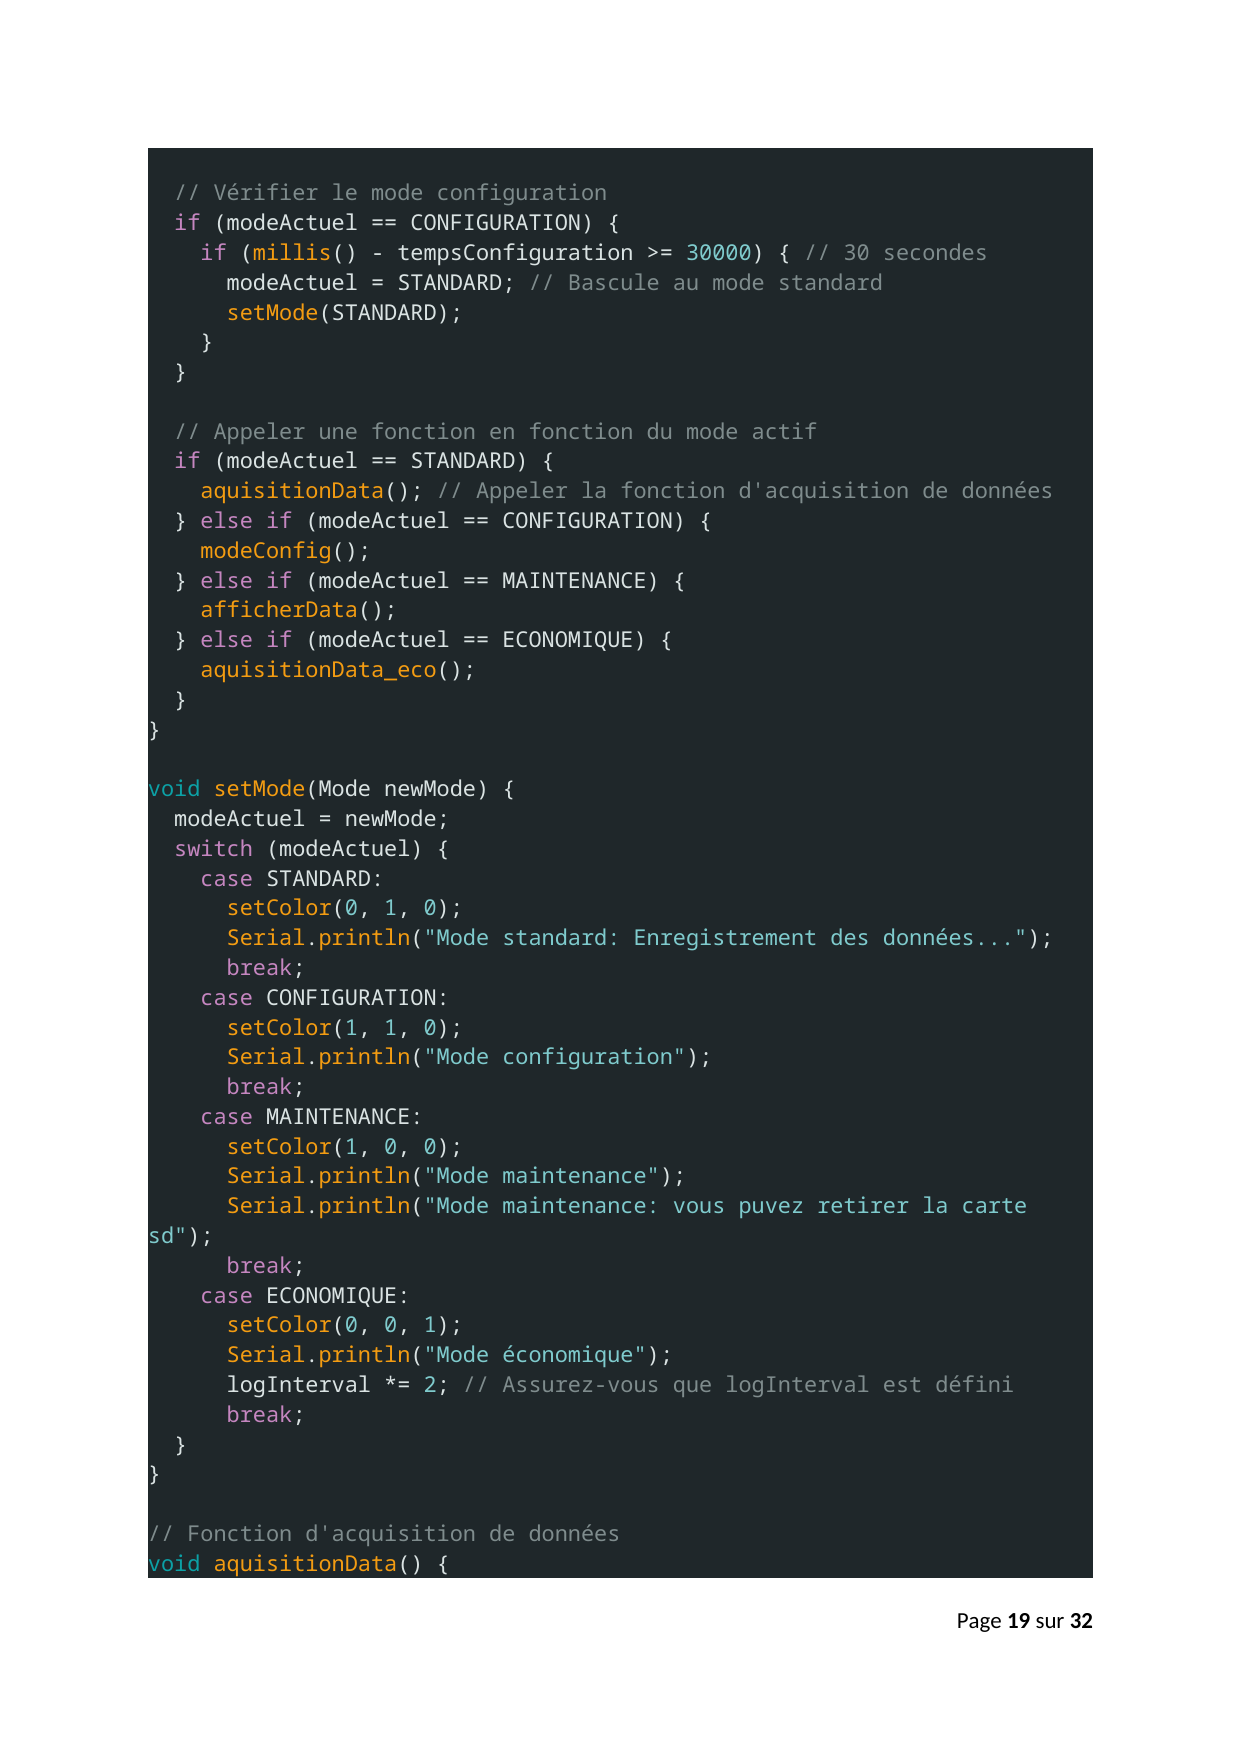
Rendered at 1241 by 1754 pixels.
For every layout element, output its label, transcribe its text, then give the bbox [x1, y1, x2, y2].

text modeConfig(); [148, 535, 1093, 565]
text // Appeler une fonction en fonction du mode actif [148, 416, 1093, 446]
text setColor(1, 0, 0); [148, 1131, 1093, 1161]
text break; [148, 1250, 1093, 1280]
text } else if (modeActuel == MAINTENANCE) { [148, 565, 1093, 594]
text } [148, 684, 1093, 714]
text modeActuel = STANDARD; // Bascule au mode standard [148, 267, 1093, 297]
text case CONFIGURATION: [148, 982, 1093, 1012]
text case MAINTENANCE: [148, 1101, 1093, 1131]
text } [148, 326, 1093, 356]
text aquisitionData(); // Appeler la fonction d'acquisition de données [148, 475, 1093, 505]
text aquisitionData_eco(); [148, 654, 1093, 684]
text if (modeActuel == STANDARD) { [148, 446, 1093, 475]
text break; [148, 1071, 1093, 1101]
text } [148, 356, 1093, 386]
text if (millis() - tempsConfiguration >= 30000) { // 30 secondes [148, 237, 1093, 267]
text } [148, 1429, 1093, 1458]
text break; [148, 952, 1093, 982]
text logInterval *= 2; // Assurez-vous que logInterval est défini [148, 1369, 1093, 1399]
text } else if (modeActuel == CONFIGURATION) { [148, 505, 1093, 535]
text modeActuel = newMode; [148, 803, 1093, 833]
text Serial.println("Mode maintenance: vous puvez retirer la carte sd"); [148, 1190, 1093, 1250]
text } [148, 714, 1093, 743]
text Serial.println("Mode configuration"); [148, 1041, 1093, 1071]
text setColor(1, 1, 0); [148, 1012, 1093, 1041]
text case STANDARD: [148, 863, 1093, 892]
text afficherData(); [148, 594, 1093, 624]
text Serial.println("Mode économique"); [148, 1339, 1093, 1369]
text case ECONOMIQUE: [148, 1280, 1093, 1309]
text break; [148, 1399, 1093, 1429]
text } [148, 1458, 1093, 1488]
text setColor(0, 1, 0); [148, 892, 1093, 922]
text Serial.println("Mode standard: Enregistrement des données..."); [148, 922, 1093, 952]
text if (modeActuel == CONFIGURATION) { [148, 207, 1093, 237]
text // Vérifier le mode configuration [148, 177, 1093, 207]
text setColor(0, 0, 1); [148, 1309, 1093, 1339]
text } else if (modeActuel == ECONOMIQUE) { [148, 624, 1093, 654]
text void aquisitionData() { [148, 1548, 1093, 1578]
text setMode(STANDARD); [148, 297, 1093, 326]
text void setMode(Mode newMode) { [148, 773, 1093, 803]
text switch (modeActuel) { [148, 833, 1093, 863]
text Serial.println("Mode maintenance"); [148, 1161, 1093, 1190]
text // Fonction d'acquisition de données [148, 1518, 1093, 1548]
